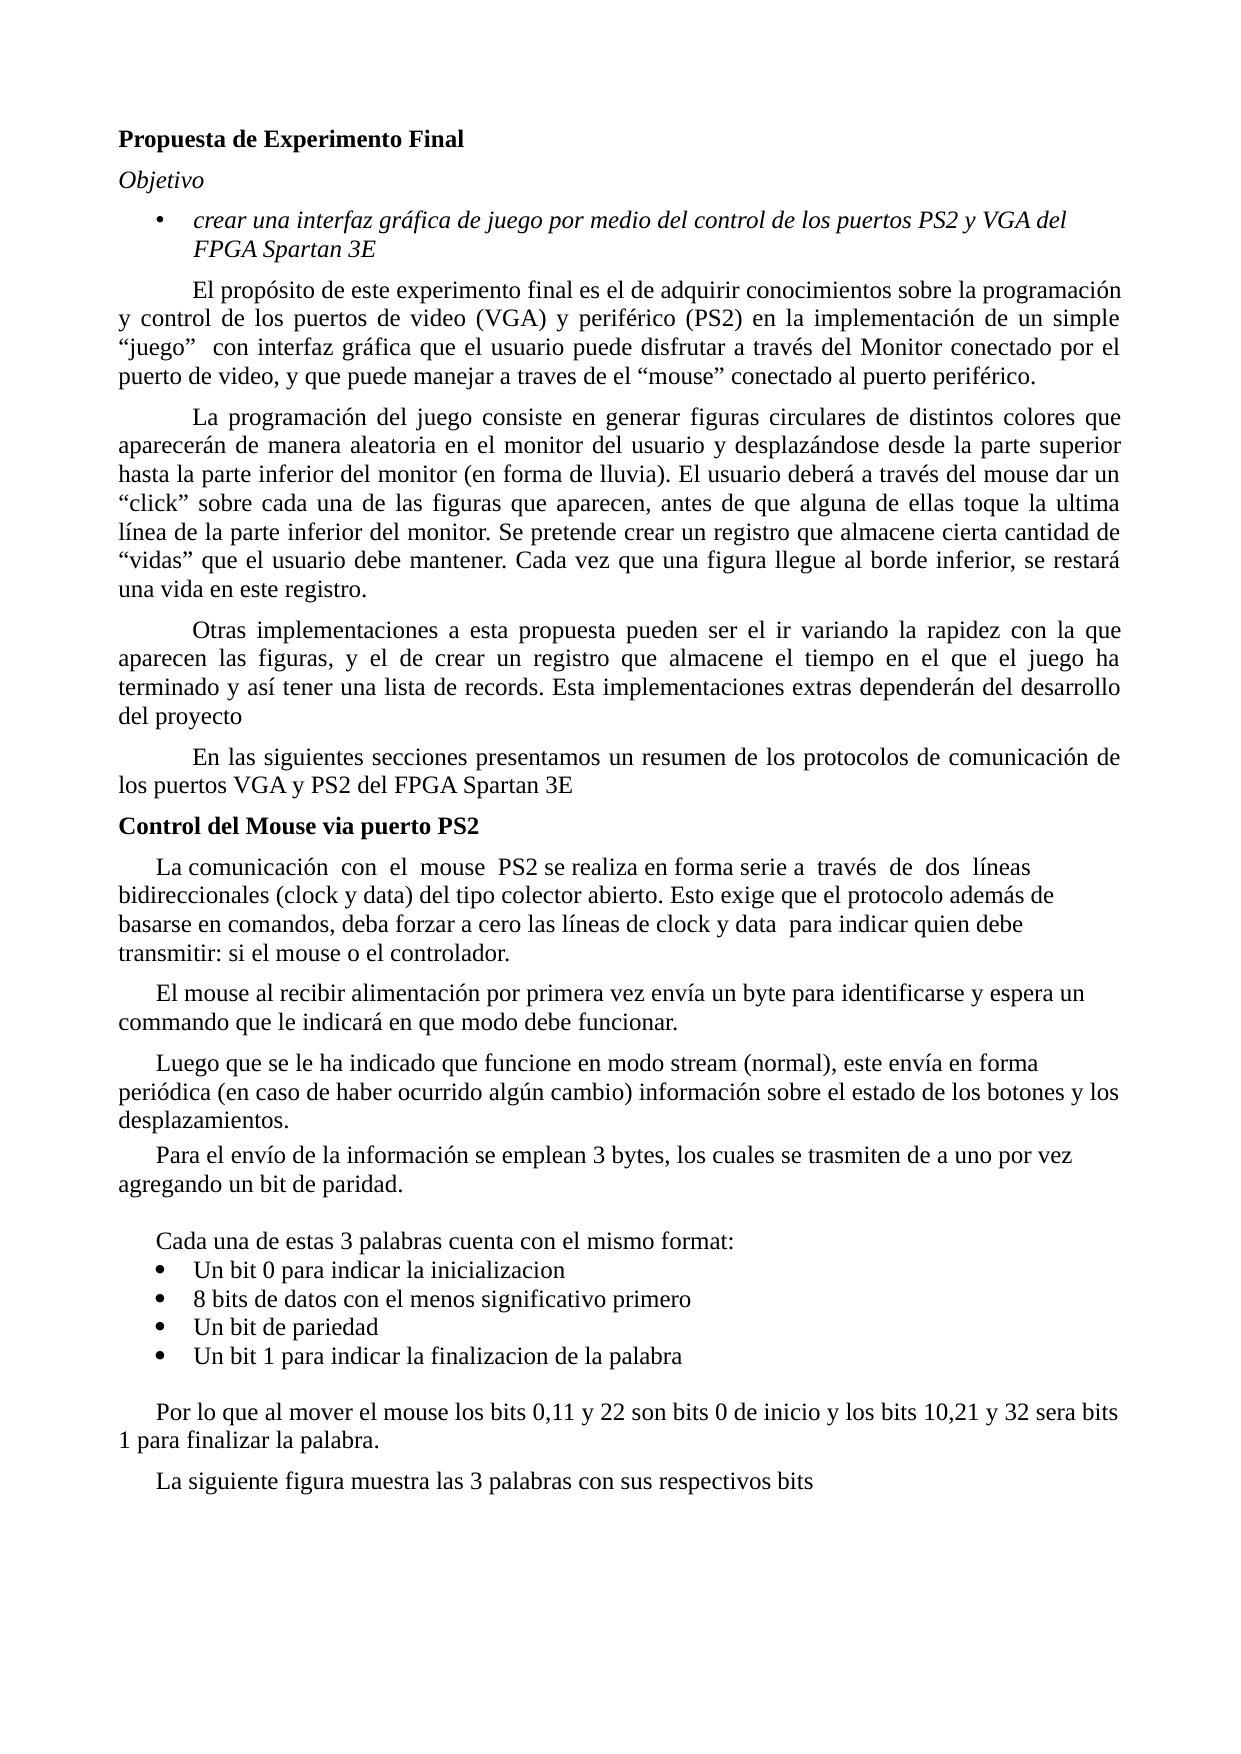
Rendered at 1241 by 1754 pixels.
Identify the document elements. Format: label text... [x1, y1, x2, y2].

list Un bit 0 para indicar la inicializacion [156, 1255, 1122, 1284]
list 8 bits de datos con el menos significativo primero [156, 1284, 1122, 1312]
text Cada una de estas 3 palabras cuenta con el mismo format: [118, 1226, 1122, 1255]
list Un bit 1 para indicar la finalizacion de la palabra [156, 1341, 1122, 1370]
text Otras implementaciones a esta propuesta pueden ser el ir variando la rapidez con la que aparecen las figuras, y el de crear un registro que almacene el tiempo en el que el juego ha terminado y así tener una lista de records. Esta implementaciones extras dependerán del desarrollo del proyecto [118, 615, 1122, 730]
text Objetivo [118, 165, 1122, 193]
text La comunicación con el mouse PS2 se realiza en forma serie a través de dos líneas bidireccionales (clock y data) del tipo colector abierto. Esto exige que el protocolo además de basarse en comandos, deba forzar a cero las líneas de clock y data para indicar quien debe transmitir: si el mouse o el controlador. [118, 852, 1122, 967]
text En las siguientes secciones presentamos un resumen de los protocolos de comunicación de los puertos VGA y PS2 del FPGA Spartan 3E [118, 742, 1122, 799]
text Para el envío de la información se emplean 3 bytes, los cuales se trasmiten de a uno por vez agregando un bit de paridad. [118, 1140, 1122, 1197]
list Un bit de pariedad [156, 1312, 1122, 1341]
list crear una interfaz gráfica de juego por medio del control de los puertos PS2 y VGA del FPGA Spartan 3E [156, 205, 1122, 263]
text El propósito de este experimento final es el de adquirir conocimientos sobre la programación y control de los puertos de video (VGA) y periférico (PS2) en la implementación de un simple “juego” con interfaz gráfica que el usuario puede disfrutar a través del Monitor conectado por el puerto de video, y que puede manejar a traves de el “mouse” conectado al puerto periférico. [118, 275, 1122, 390]
text La programación del juego consiste en generar figuras circulares de distintos colores que aparecerán de manera aleatoria en el monitor del usuario y desplazándose desde la parte superior hasta la parte inferior del monitor (en forma de lluvia). El usuario deberá a través del mouse dar un “click” sobre cada una de las figuras que aparecen, antes de que alguna de ellas toque la ultima línea de la parte inferior del monitor. Se pretende crear un registro que almacene cierta cantidad de “vidas” que el usuario debe mantener. Cada vez que una figura llegue al borde inferior, se restará una vida en este registro. [118, 402, 1122, 603]
text Luego que se le ha indicado que funcione en modo stream (normal), este envía en forma periódica (en caso de haber ocurrido algún cambio) información sobre el estado de los botones y los desplazamientos. [118, 1048, 1122, 1134]
text La siguiente figura muestra las 3 palabras con sus respectivos bits [118, 1466, 1122, 1495]
text Control del Mouse via puerto PS2 [118, 811, 1122, 840]
text Por lo que al mover el mouse los bits 0,11 y 22 son bits 0 de inicio y los bits 10,21 y 32 sera bits 1 para finalizar la palabra. [118, 1397, 1122, 1454]
text Propuesta de Experimento Final [118, 124, 1122, 153]
text El mouse al recibir alimentación por primera vez envía un byte para identificarse y espera un commando que le indicará en que modo debe funcionar. [118, 978, 1122, 1036]
